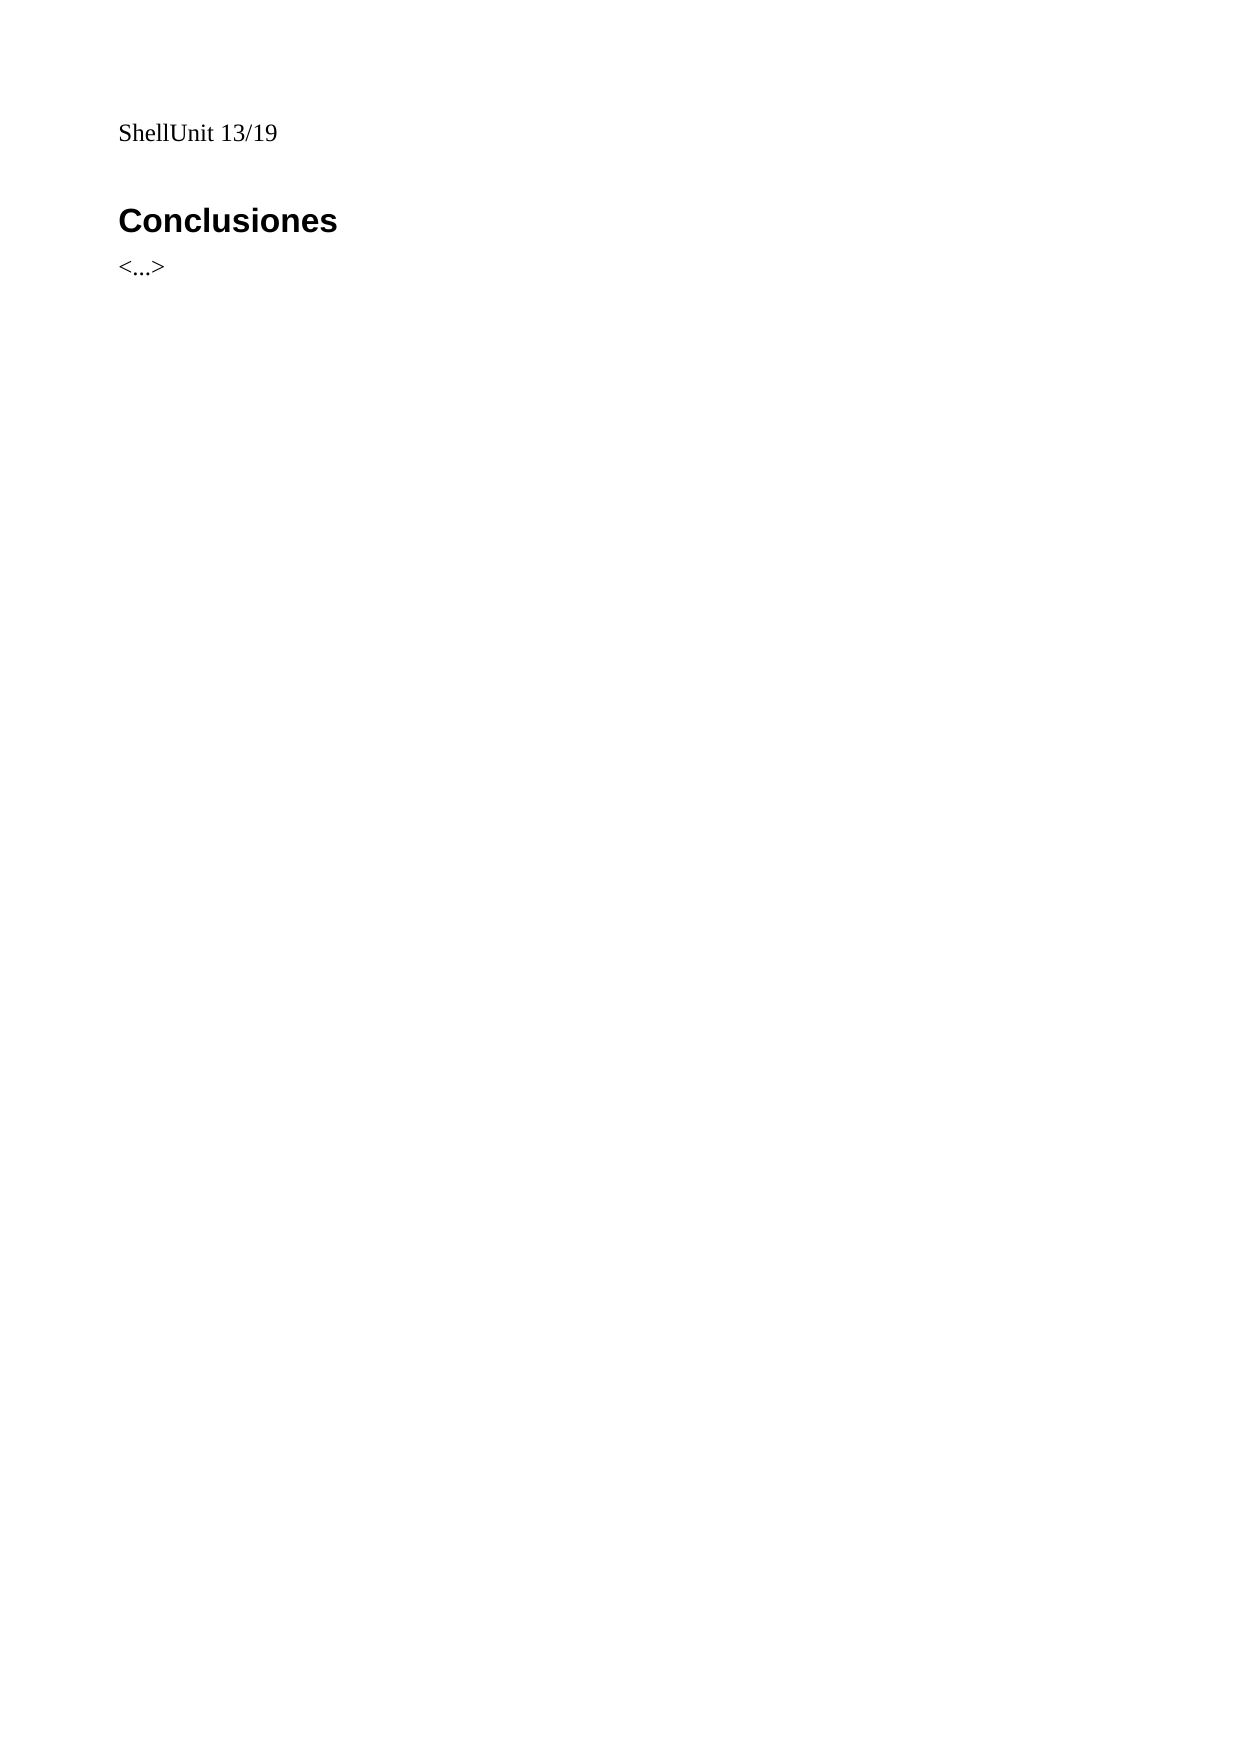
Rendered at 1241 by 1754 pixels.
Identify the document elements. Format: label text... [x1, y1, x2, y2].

text <...> [118, 252, 1122, 281]
subtitle Conclusiones [118, 201, 1122, 240]
